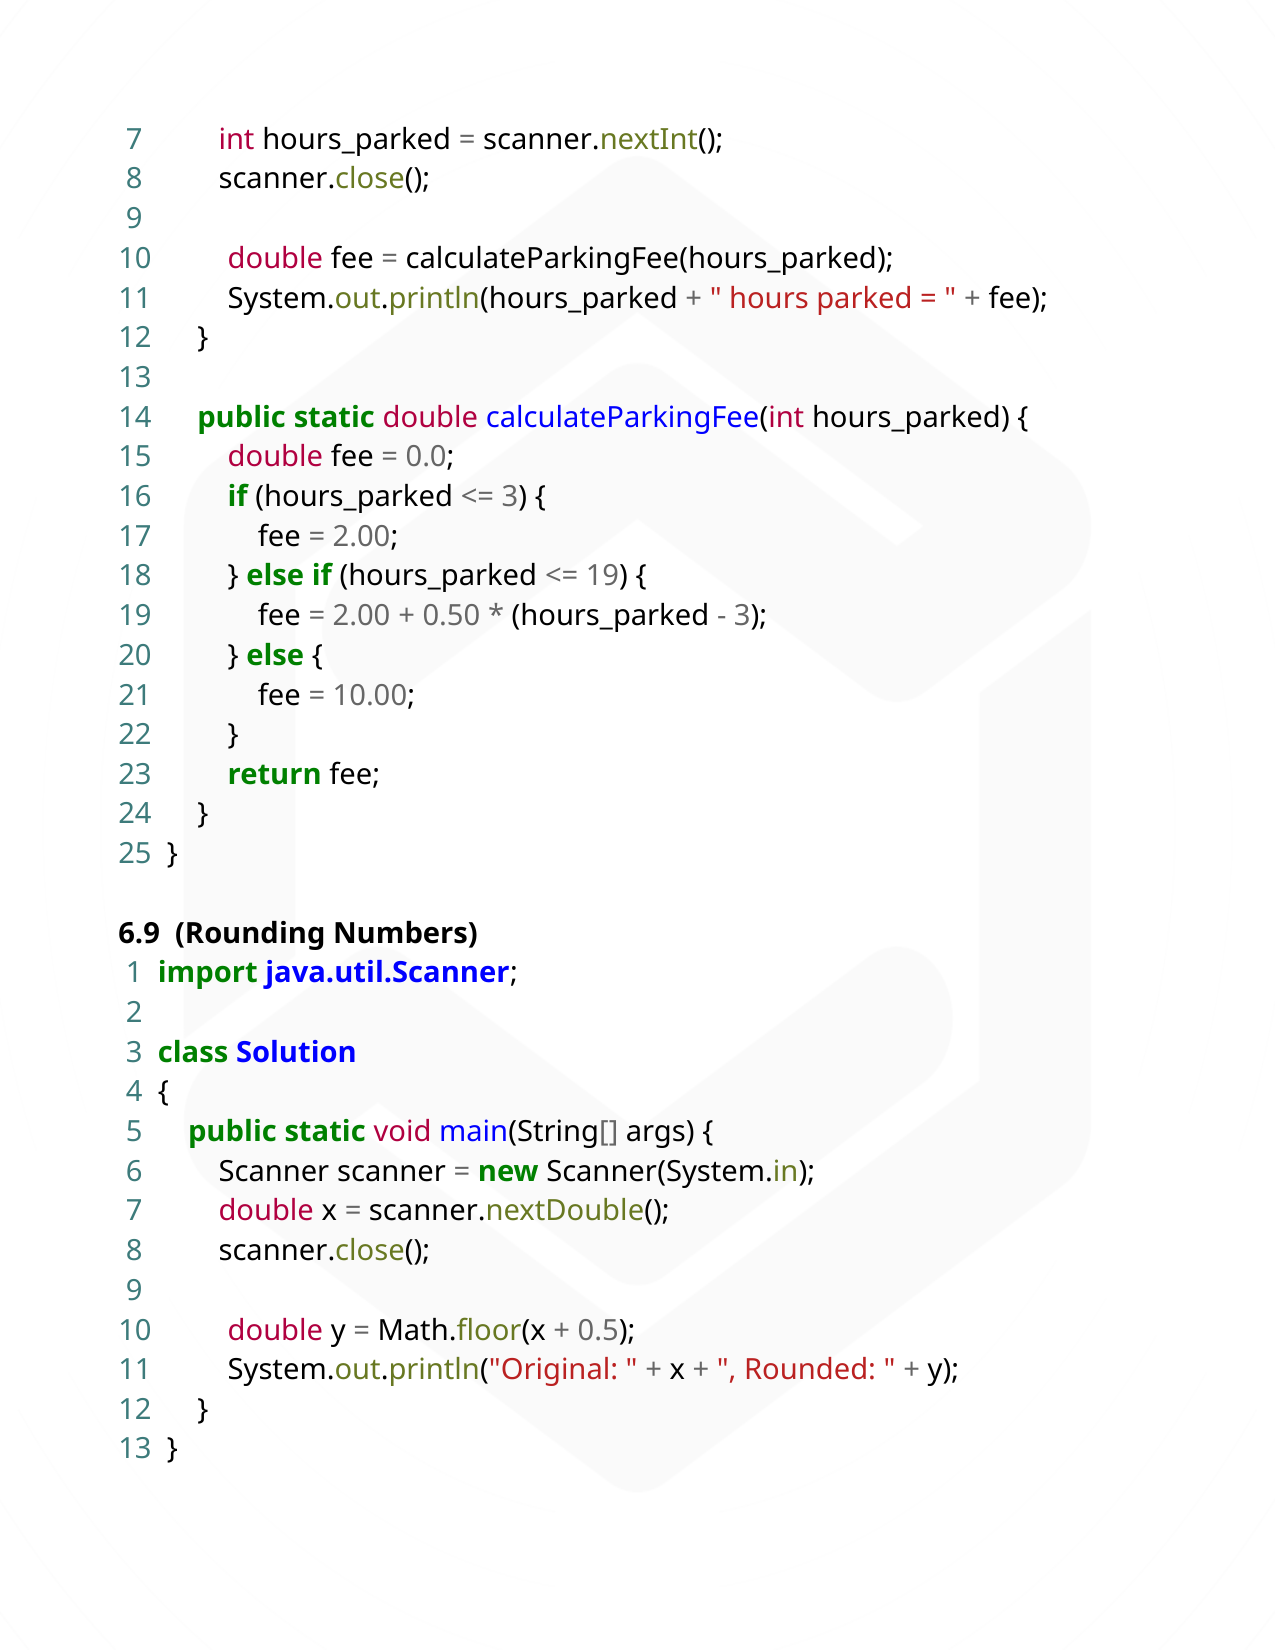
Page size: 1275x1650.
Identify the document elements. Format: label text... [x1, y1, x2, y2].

text 7 double x = scanner.nextDouble(); [118, 1190, 1157, 1229]
text 6.9 (Rounding Numbers) [118, 912, 1157, 952]
text 14 public static double calculateParkingFee(int hours_parked) { [118, 396, 1157, 436]
text 23 return fee; [118, 753, 1157, 793]
text 11 System.out.println("Original: " + x + ", Rounded: " + y); [118, 1348, 1157, 1388]
text 2 [118, 991, 1157, 1031]
text 8 scanner.close(); [118, 158, 1157, 197]
text 12 } [118, 1388, 1157, 1428]
text 19 fee = 2.00 + 0.50 * (hours_parked - 3); [118, 594, 1157, 634]
text 18 } else if (hours_parked <= 19) { [118, 555, 1157, 594]
text 8 scanner.close(); [118, 1229, 1157, 1269]
text 12 } [118, 317, 1157, 356]
text 22 } [118, 713, 1157, 753]
text 25 } [118, 832, 1157, 872]
text 16 if (hours_parked <= 3) { [118, 475, 1157, 515]
text 11 System.out.println(hours_parked + " hours parked = " + fee); [118, 277, 1157, 317]
text 24 } [118, 793, 1157, 832]
text 20 } else { [118, 634, 1157, 674]
text 10 double fee = calculateParkingFee(hours_parked); [118, 237, 1157, 277]
text 13 } [118, 1428, 1157, 1467]
text 1 import java.util.Scanner; [118, 952, 1157, 991]
text 9 [118, 197, 1157, 237]
text 13 [118, 356, 1157, 396]
text 4 { [118, 1071, 1157, 1110]
text 6 Scanner scanner = new Scanner(System.in); [118, 1150, 1157, 1190]
text 17 fee = 2.00; [118, 515, 1157, 555]
text 5 public static void main(String[] args) { [118, 1110, 1157, 1150]
text 10 double y = Math.floor(x + 0.5); [118, 1309, 1157, 1348]
text 15 double fee = 0.0; [118, 436, 1157, 475]
text 7 int hours_parked = scanner.nextInt(); [118, 118, 1157, 158]
text 9 [118, 1269, 1157, 1309]
text 21 fee = 10.00; [118, 674, 1157, 713]
text 3 class Solution [118, 1031, 1157, 1071]
